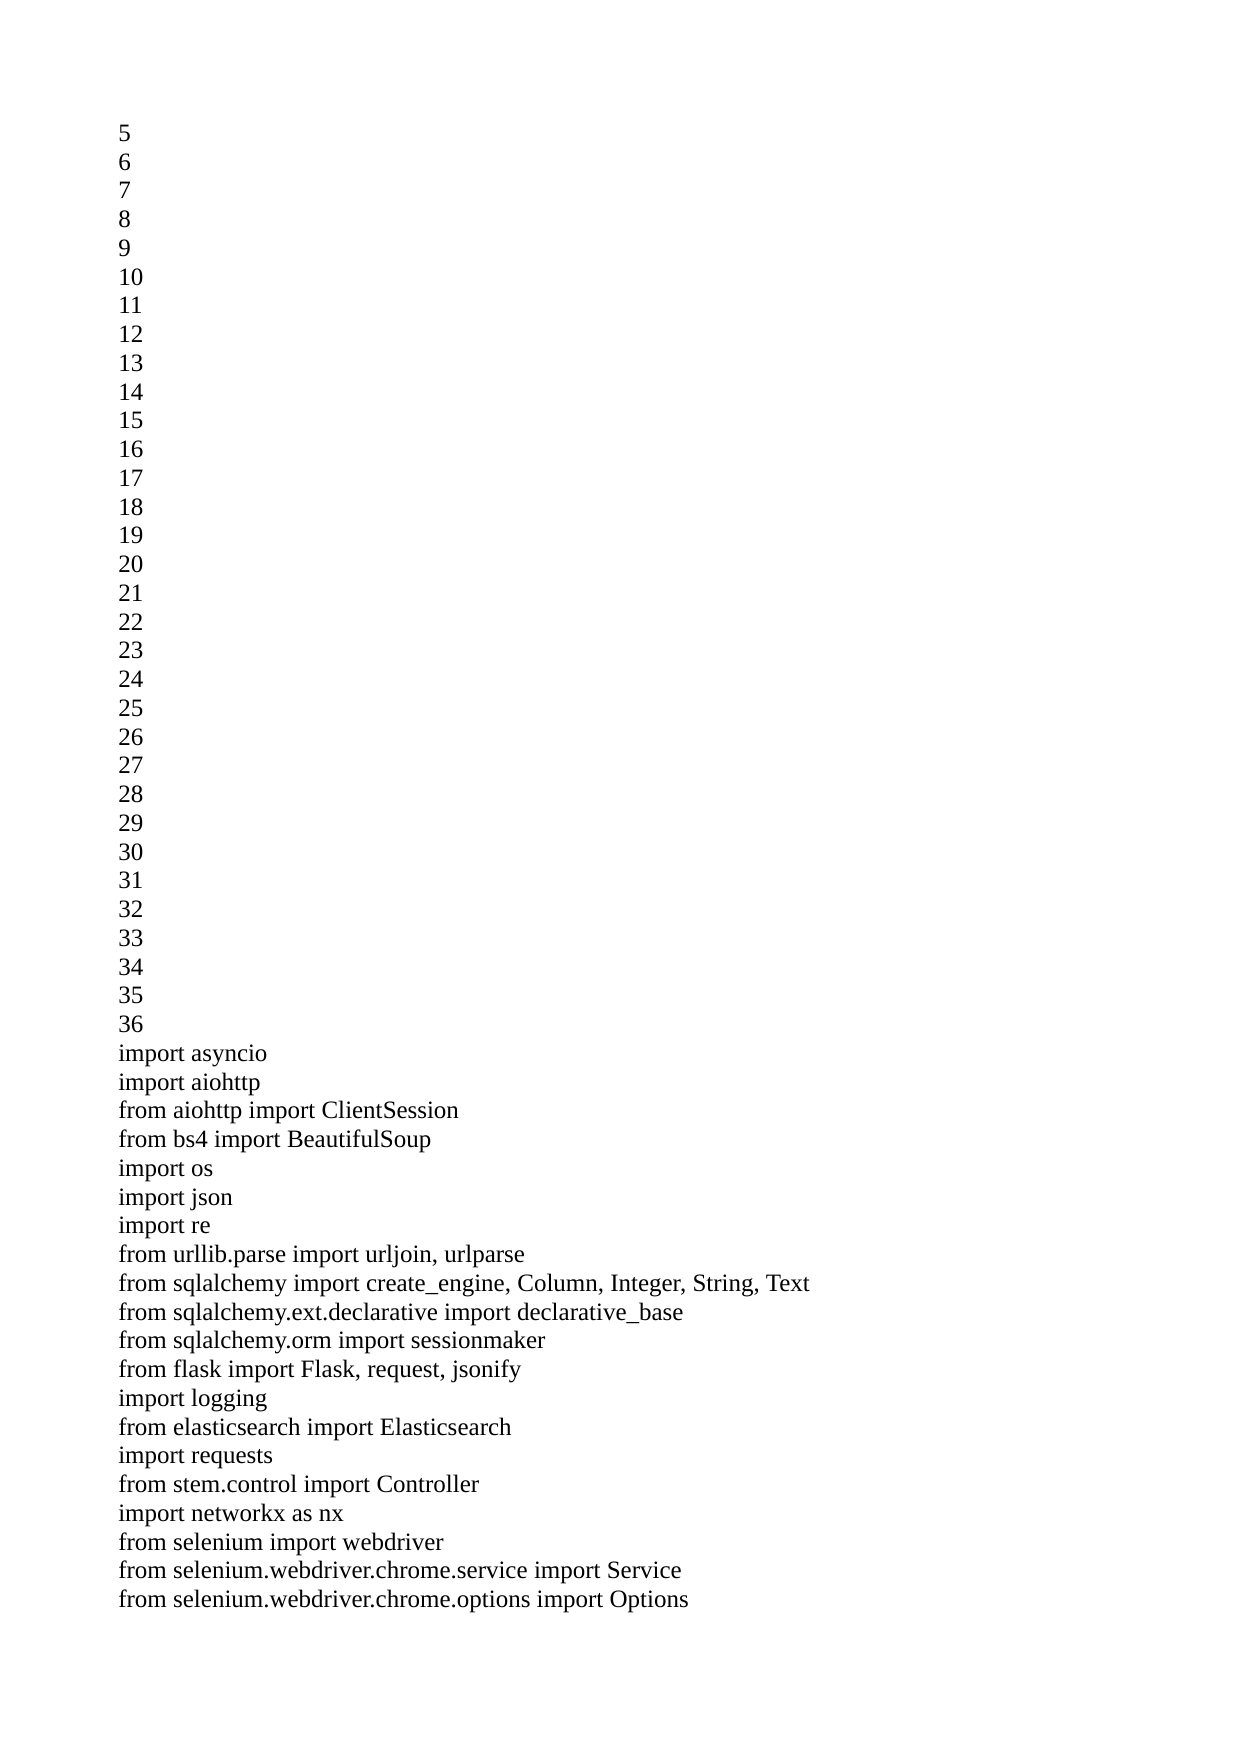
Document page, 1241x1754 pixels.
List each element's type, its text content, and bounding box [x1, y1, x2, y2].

text 25 [118, 693, 1122, 722]
text 5 [118, 118, 1122, 147]
text import os [118, 1153, 1122, 1182]
text 11 [118, 291, 1122, 319]
text import re [118, 1211, 1122, 1239]
text from aiohttp import ClientSession [118, 1096, 1122, 1124]
text 36 [118, 1009, 1122, 1038]
text 24 [118, 664, 1122, 693]
text 10 [118, 262, 1122, 291]
text 32 [118, 894, 1122, 923]
text 27 [118, 751, 1122, 779]
text import json [118, 1182, 1122, 1211]
text import logging [118, 1383, 1122, 1412]
text from elasticsearch import Elasticsearch [118, 1412, 1122, 1441]
text from selenium.webdriver.chrome.options import Options [118, 1584, 1122, 1613]
text 6 [118, 147, 1122, 176]
text 16 [118, 434, 1122, 463]
text 23 [118, 636, 1122, 664]
text 8 [118, 204, 1122, 233]
text 15 [118, 406, 1122, 434]
text 9 [118, 233, 1122, 262]
text 7 [118, 176, 1122, 204]
text import aiohttp [118, 1067, 1122, 1096]
text from flask import Flask, request, jsonify [118, 1354, 1122, 1383]
text 26 [118, 722, 1122, 751]
text 29 [118, 808, 1122, 837]
text from selenium.webdriver.chrome.service import Service [118, 1556, 1122, 1584]
text 35 [118, 981, 1122, 1009]
text 28 [118, 779, 1122, 808]
text 18 [118, 492, 1122, 521]
text 19 [118, 521, 1122, 549]
text 30 [118, 837, 1122, 866]
text 14 [118, 377, 1122, 406]
text from selenium import webdriver [118, 1527, 1122, 1556]
text 22 [118, 607, 1122, 636]
text from urllib.parse import urljoin, urlparse [118, 1239, 1122, 1268]
text import asyncio [118, 1038, 1122, 1067]
text import requests [118, 1441, 1122, 1469]
text from sqlalchemy import create_engine, Column, Integer, String, Text [118, 1268, 1122, 1297]
text from sqlalchemy.ext.declarative import declarative_base [118, 1297, 1122, 1326]
text 34 [118, 952, 1122, 981]
text from sqlalchemy.orm import sessionmaker [118, 1326, 1122, 1354]
text 31 [118, 866, 1122, 894]
text 17 [118, 463, 1122, 492]
text from bs4 import BeautifulSoup [118, 1124, 1122, 1153]
text import networkx as nx [118, 1498, 1122, 1527]
text 33 [118, 923, 1122, 952]
text from stem.control import Controller [118, 1469, 1122, 1498]
text 20 [118, 549, 1122, 578]
text 13 [118, 348, 1122, 377]
text 12 [118, 319, 1122, 348]
text 21 [118, 578, 1122, 607]
